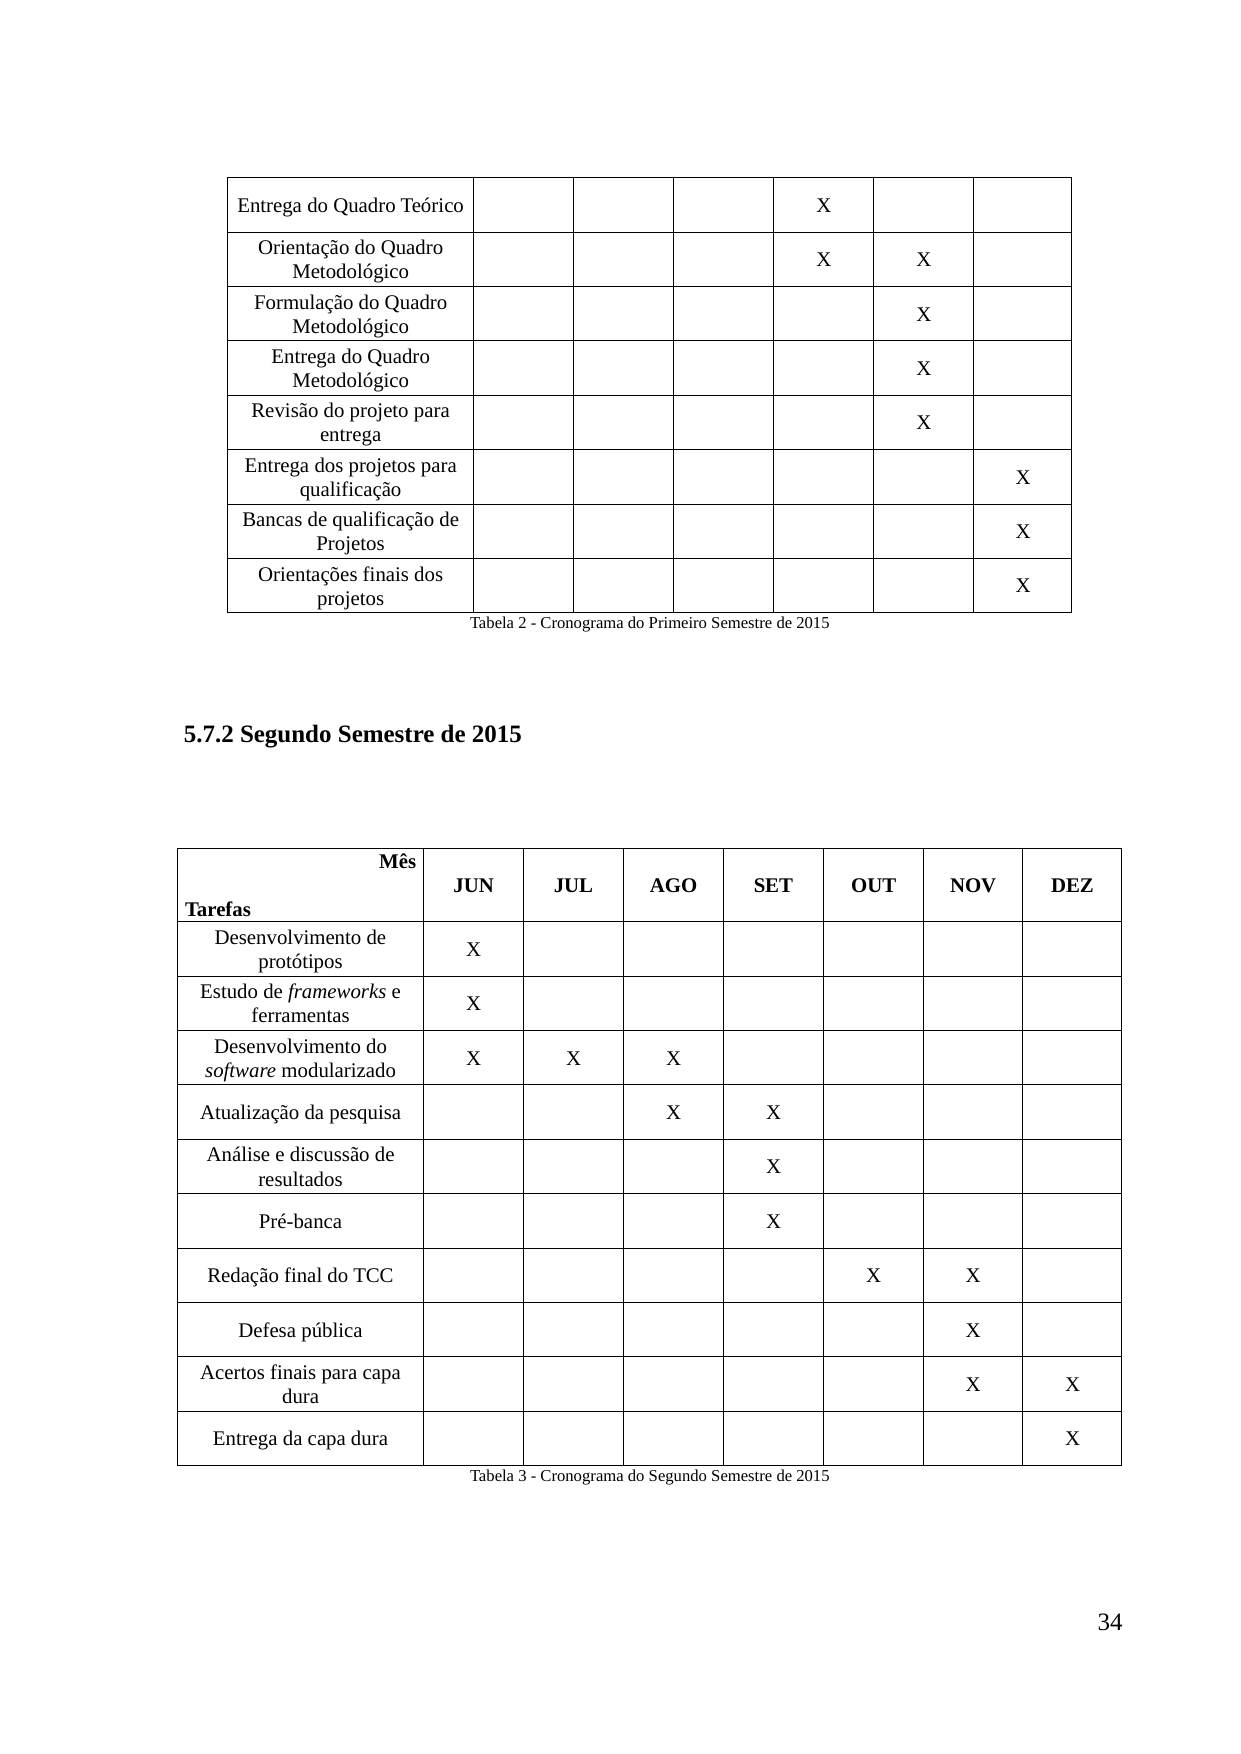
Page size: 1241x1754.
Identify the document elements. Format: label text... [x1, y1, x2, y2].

table_cell [574, 341, 673, 395]
table_cell [724, 1031, 823, 1084]
table_header DEZ [1023, 849, 1121, 921]
table_cell X [824, 1249, 923, 1302]
table_cell [474, 505, 573, 558]
subtitle Segundo Semestre de 2015 [177, 719, 1122, 747]
table_cell [774, 505, 873, 558]
table_cell X [624, 1085, 723, 1139]
table_cell [774, 559, 873, 612]
table_cell [1023, 1249, 1121, 1302]
table_cell [524, 1412, 623, 1465]
table_cell X [424, 977, 523, 1030]
table_cell [1023, 922, 1121, 976]
table_cell X [424, 922, 523, 976]
table_cell [1023, 1140, 1121, 1193]
table_cell [474, 341, 573, 395]
table_cell Entrega da capa dura [178, 1412, 423, 1465]
table_cell Revisão do projeto para entrega [228, 396, 473, 449]
table_cell [824, 1140, 923, 1193]
table_cell X [924, 1249, 1022, 1302]
table_cell [524, 1140, 623, 1193]
table_cell [574, 233, 673, 286]
table_cell [824, 1303, 923, 1356]
table_cell Formulação do Quadro Metodológico [228, 287, 473, 340]
table_header AGO [624, 849, 723, 921]
table_cell [574, 450, 673, 503]
table_cell [574, 178, 673, 232]
table_cell [1023, 977, 1121, 1030]
table_cell [624, 1412, 723, 1465]
table_cell [674, 396, 773, 449]
table_cell [824, 1412, 923, 1465]
table_cell Pré-banca [178, 1194, 423, 1247]
table_cell [424, 1412, 523, 1465]
table_cell [774, 450, 873, 503]
table_cell [574, 287, 673, 340]
table_cell [574, 396, 673, 449]
table_cell [774, 341, 873, 395]
table_cell Entrega do Quadro Teórico [228, 178, 473, 232]
table_cell Atualização da pesquisa [178, 1085, 423, 1139]
table_cell [1023, 1031, 1121, 1084]
table_cell [524, 1303, 623, 1356]
table_cell [874, 178, 973, 232]
table_cell [874, 450, 973, 503]
table_cell [624, 977, 723, 1030]
table_header OUT [824, 849, 923, 921]
table_cell Bancas de qualificação de Projetos [228, 505, 473, 558]
table_cell [474, 559, 573, 612]
table_cell [724, 1412, 823, 1465]
table_cell [824, 1031, 923, 1084]
table_cell [924, 977, 1022, 1030]
table_cell [774, 287, 873, 340]
table_cell [574, 559, 673, 612]
table_cell X [724, 1085, 823, 1139]
table_cell X [974, 450, 1071, 503]
table_cell X [874, 233, 973, 286]
table_cell [624, 922, 723, 976]
table_cell [424, 1357, 523, 1411]
table_cell X [874, 341, 973, 395]
table_cell [924, 1412, 1022, 1465]
table_cell [524, 977, 623, 1030]
table_cell [974, 341, 1071, 395]
table_cell [924, 1085, 1022, 1139]
table_cell [674, 178, 773, 232]
table_cell [924, 1194, 1022, 1247]
table_cell X [924, 1303, 1022, 1356]
table_cell [674, 505, 773, 558]
table_cell X [974, 505, 1071, 558]
table_cell X [874, 287, 973, 340]
table_cell Análise e discussão de resultados [178, 1140, 423, 1193]
table_cell X [624, 1031, 723, 1084]
table_cell [624, 1194, 723, 1247]
table_cell [924, 922, 1022, 976]
table_cell [874, 505, 973, 558]
table_cell [724, 1303, 823, 1356]
table_cell [724, 922, 823, 976]
table_cell [674, 450, 773, 503]
table_cell [574, 505, 673, 558]
table_cell [674, 341, 773, 395]
table_cell X [1023, 1412, 1121, 1465]
table_cell [824, 1357, 923, 1411]
table_cell Desenvolvimento do software modularizado [178, 1031, 423, 1084]
table_cell X [1023, 1357, 1121, 1411]
table_cell [624, 1249, 723, 1302]
table_cell X [774, 233, 873, 286]
table_cell [474, 233, 573, 286]
table_cell [1023, 1194, 1121, 1247]
table_cell [824, 922, 923, 976]
table_cell [774, 396, 873, 449]
table_cell [674, 287, 773, 340]
table_cell X [724, 1194, 823, 1247]
table_cell [474, 178, 573, 232]
table_cell [724, 977, 823, 1030]
table_cell [924, 1031, 1022, 1084]
table_cell [474, 450, 573, 503]
table_cell [474, 396, 573, 449]
table_cell Entrega dos projetos para qualificação [228, 450, 473, 503]
table_cell [874, 559, 973, 612]
table_cell [974, 233, 1071, 286]
text Tabela 2 - Cronograma do Primeiro Semestre de 2015 [177, 613, 1122, 632]
table_cell Estudo de frameworks e ferramentas [178, 977, 423, 1030]
table_cell X [924, 1357, 1022, 1411]
table_cell [424, 1085, 523, 1139]
table_cell [1023, 1085, 1121, 1139]
table_cell [424, 1303, 523, 1356]
table_cell [824, 977, 923, 1030]
table_cell [424, 1140, 523, 1193]
table_cell X [974, 559, 1071, 612]
table_cell [524, 1085, 623, 1139]
table_cell [524, 1194, 623, 1247]
table_cell Acertos finais para capa dura [178, 1357, 423, 1411]
table_cell [824, 1194, 923, 1247]
table_cell Orientações finais dos projetos [228, 559, 473, 612]
table_cell [524, 1249, 623, 1302]
table_cell [674, 233, 773, 286]
table_cell Redação final do TCC [178, 1249, 423, 1302]
table_header NOV [924, 849, 1022, 921]
table_cell [524, 922, 623, 976]
table_cell X [524, 1031, 623, 1084]
table_cell [424, 1194, 523, 1247]
table_cell Entrega do Quadro Metodológico [228, 341, 473, 395]
table_header JUL [524, 849, 623, 921]
table_cell [724, 1249, 823, 1302]
table_cell [624, 1140, 723, 1193]
table_cell [424, 1249, 523, 1302]
table_cell X [774, 178, 873, 232]
table_cell X [724, 1140, 823, 1193]
table_header Mês Tarefas [178, 849, 423, 921]
table_cell Desenvolvimento de protótipos [178, 922, 423, 976]
table_cell [824, 1085, 923, 1139]
table_cell X [874, 396, 973, 449]
table_cell [674, 559, 773, 612]
table_cell [624, 1303, 723, 1356]
table_cell [724, 1357, 823, 1411]
text Tabela 3 - Cronograma do Segundo Semestre de 2015 [177, 1466, 1122, 1485]
table_cell Defesa pública [178, 1303, 423, 1356]
table_cell [624, 1357, 723, 1411]
table_cell [524, 1357, 623, 1411]
table_cell [974, 396, 1071, 449]
table_cell X [424, 1031, 523, 1084]
table_cell [1023, 1303, 1121, 1356]
table_cell [974, 178, 1071, 232]
table_header SET [724, 849, 823, 921]
table_cell Orientação do Quadro Metodológico [228, 233, 473, 286]
table_cell [974, 287, 1071, 340]
table_header JUN [424, 849, 523, 921]
table_cell [924, 1140, 1022, 1193]
table_cell [474, 287, 573, 340]
